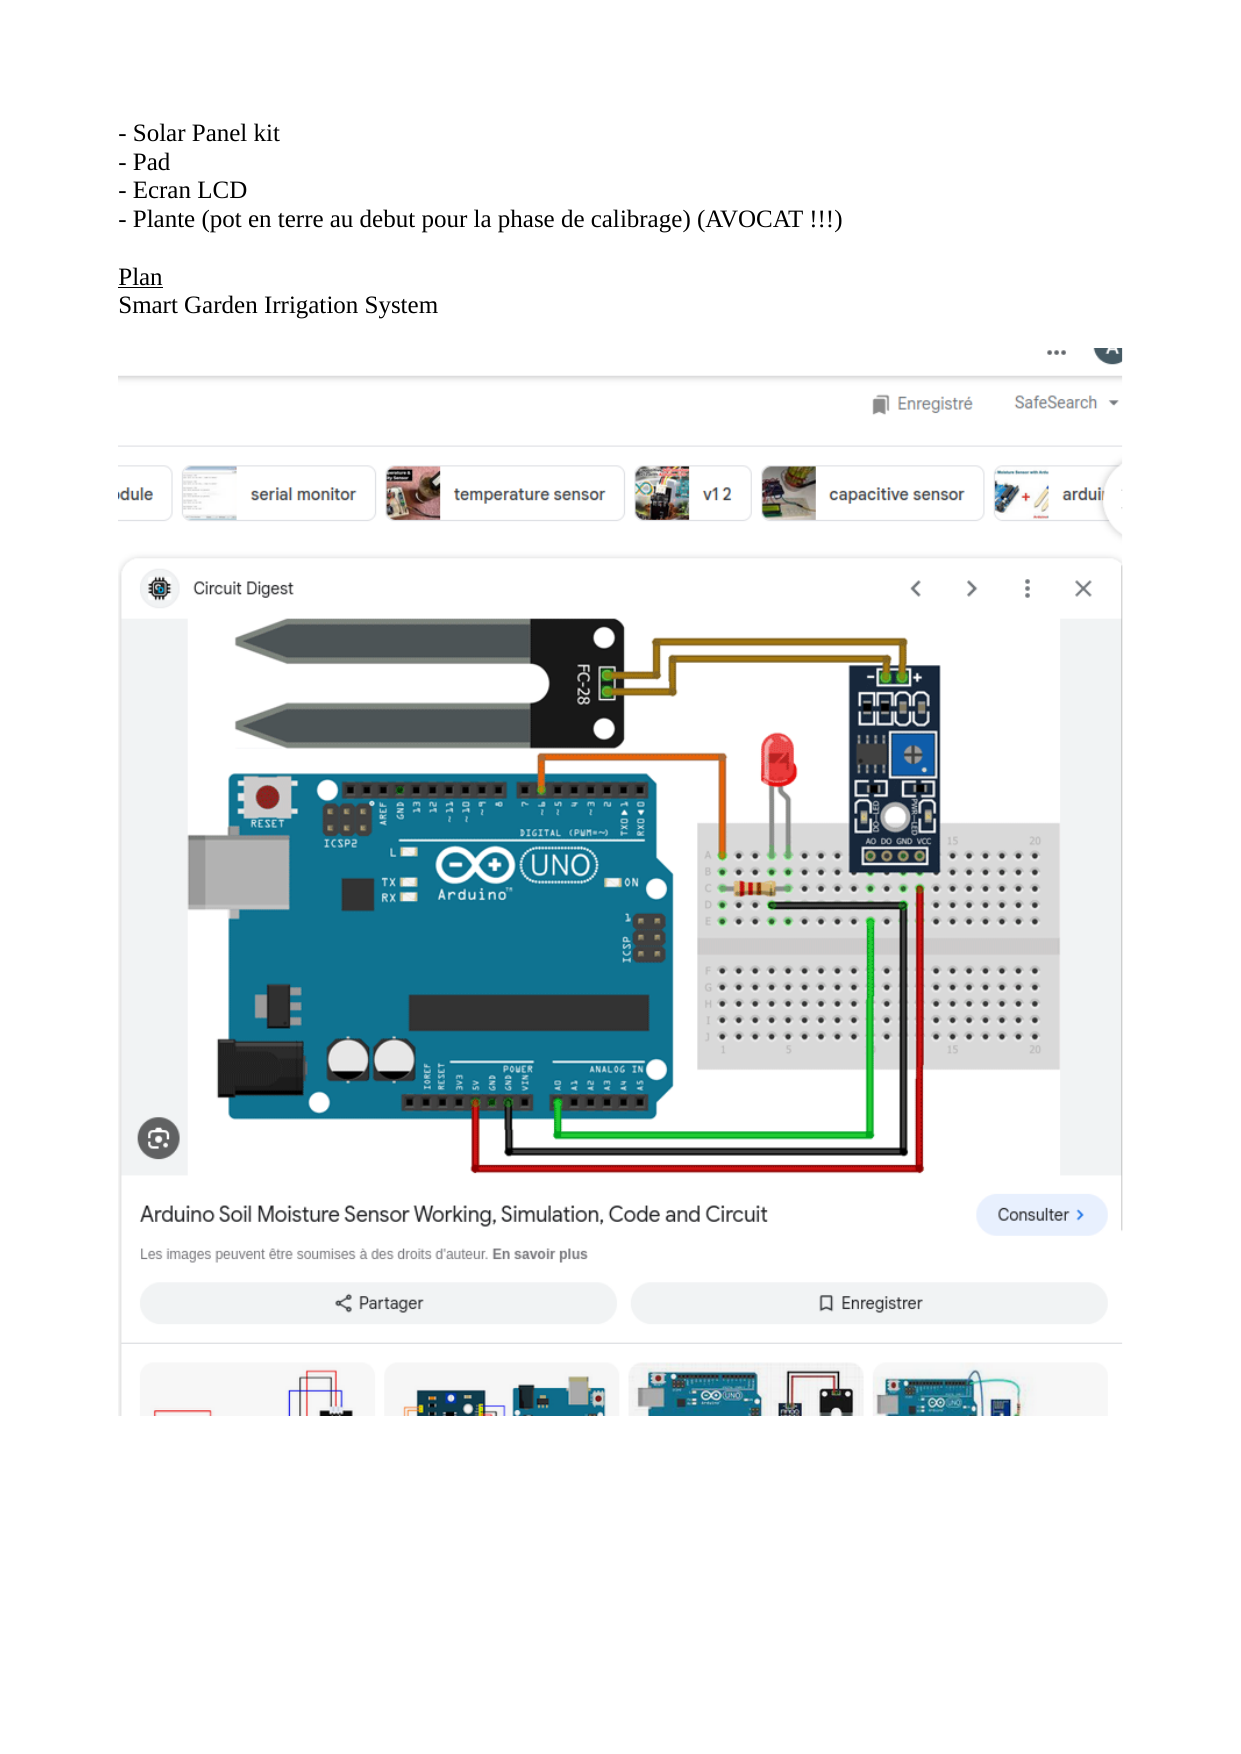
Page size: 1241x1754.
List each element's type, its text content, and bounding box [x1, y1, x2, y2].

text Smart Garden Irrigation System [118, 291, 1122, 319]
picture [118, 348, 1123, 1416]
text - Plante (pot en terre au debut pour la phase de calibrage) (AVOCAT !!!) [118, 204, 1122, 233]
text Plan [118, 262, 1122, 291]
text - Pad [118, 147, 1122, 176]
text - Solar Panel kit [118, 118, 1122, 147]
text - Ecran LCD [118, 176, 1122, 204]
